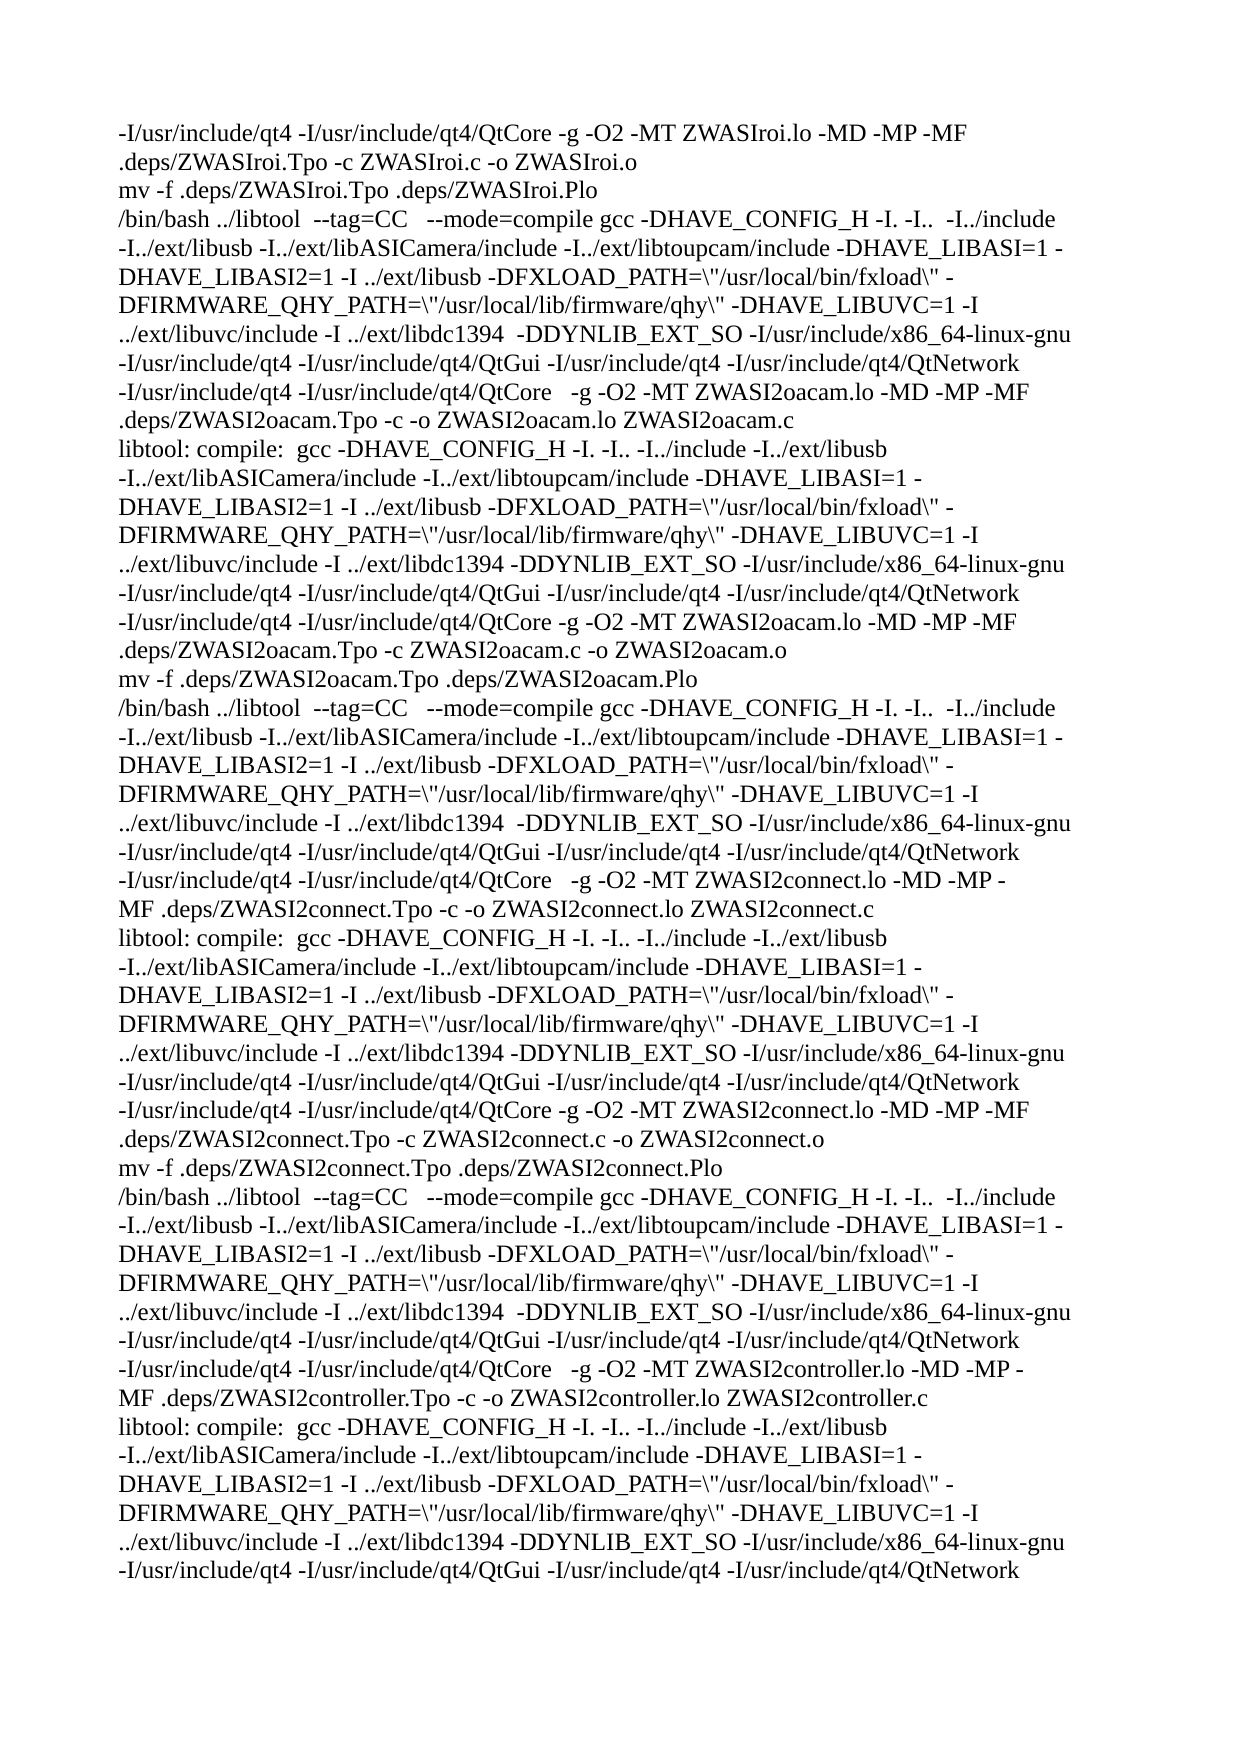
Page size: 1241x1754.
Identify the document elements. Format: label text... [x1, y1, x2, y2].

text mv -f .deps/ZWASIroi.Tpo .deps/ZWASIroi.Plo [118, 176, 1122, 204]
text /bin/bash ../libtool --tag=CC --mode=compile gcc -DHAVE_CONFIG_H -I. -I.. -I../include -I../ext/libusb -I../ext/libASICamera/include -I../ext/libtoupcam/include -DHAVE_LIBASI=1 -DHAVE_LIBASI2=1 -I ../ext/libusb -DFXLOAD_PATH=\"/usr/local/bin/fxload\" -DFIRMWARE_QHY_PATH=\"/usr/local/lib/firmware/qhy\" -DHAVE_LIBUVC=1 -I ../ext/libuvc/include -I ../ext/libdc1394 -DDYNLIB_EXT_SO -I/usr/include/x86_64-linux-gnu -I/usr/include/qt4 -I/usr/include/qt4/QtGui -I/usr/include/qt4 -I/usr/include/qt4/QtNetwork -I/usr/include/qt4 -I/usr/include/qt4/QtCore -g -O2 -MT ZWASI2connect.lo -MD -MP -MF .deps/ZWASI2connect.Tpo -c -o ZWASI2connect.lo ZWASI2connect.c [118, 693, 1122, 923]
text libtool: compile: gcc -DHAVE_CONFIG_H -I. -I.. -I../include -I../ext/libusb -I../ext/libASICamera/include -I../ext/libtoupcam/include -DHAVE_LIBASI=1 -DHAVE_LIBASI2=1 -I ../ext/libusb -DFXLOAD_PATH=\"/usr/local/bin/fxload\" -DFIRMWARE_QHY_PATH=\"/usr/local/lib/firmware/qhy\" -DHAVE_LIBUVC=1 -I ../ext/libuvc/include -I ../ext/libdc1394 -DDYNLIB_EXT_SO -I/usr/include/x86_64-linux-gnu -I/usr/include/qt4 -I/usr/include/qt4/QtGui -I/usr/include/qt4 -I/usr/include/qt4/QtNetwork -I/usr/include/qt4 -I/usr/include/qt4/QtCore -g -O2 -MT ZWASI2connect.lo -MD -MP -MF .deps/ZWASI2connect.Tpo -c ZWASI2connect.c -o ZWASI2connect.o [118, 923, 1122, 1153]
text mv -f .deps/ZWASI2oacam.Tpo .deps/ZWASI2oacam.Plo [118, 664, 1122, 693]
text /bin/bash ../libtool --tag=CC --mode=compile gcc -DHAVE_CONFIG_H -I. -I.. -I../include -I../ext/libusb -I../ext/libASICamera/include -I../ext/libtoupcam/include -DHAVE_LIBASI=1 -DHAVE_LIBASI2=1 -I ../ext/libusb -DFXLOAD_PATH=\"/usr/local/bin/fxload\" -DFIRMWARE_QHY_PATH=\"/usr/local/lib/firmware/qhy\" -DHAVE_LIBUVC=1 -I ../ext/libuvc/include -I ../ext/libdc1394 -DDYNLIB_EXT_SO -I/usr/include/x86_64-linux-gnu -I/usr/include/qt4 -I/usr/include/qt4/QtGui -I/usr/include/qt4 -I/usr/include/qt4/QtNetwork -I/usr/include/qt4 -I/usr/include/qt4/QtCore -g -O2 -MT ZWASI2oacam.lo -MD -MP -MF .deps/ZWASI2oacam.Tpo -c -o ZWASI2oacam.lo ZWASI2oacam.c [118, 204, 1122, 434]
text -I/usr/include/qt4 -I/usr/include/qt4/QtCore -g -O2 -MT ZWASIroi.lo -MD -MP -MF .deps/ZWASIroi.Tpo -c ZWASIroi.c -o ZWASIroi.o [118, 118, 1122, 176]
text libtool: compile: gcc -DHAVE_CONFIG_H -I. -I.. -I../include -I../ext/libusb -I../ext/libASICamera/include -I../ext/libtoupcam/include -DHAVE_LIBASI=1 -DHAVE_LIBASI2=1 -I ../ext/libusb -DFXLOAD_PATH=\"/usr/local/bin/fxload\" -DFIRMWARE_QHY_PATH=\"/usr/local/lib/firmware/qhy\" -DHAVE_LIBUVC=1 -I ../ext/libuvc/include -I ../ext/libdc1394 -DDYNLIB_EXT_SO -I/usr/include/x86_64-linux-gnu -I/usr/include/qt4 -I/usr/include/qt4/QtGui -I/usr/include/qt4 -I/usr/include/qt4/QtNetwork -I/usr/include/qt4 -I/usr/include/qt4/QtCore -g -O2 -MT ZWASI2oacam.lo -MD -MP -MF .deps/ZWASI2oacam.Tpo -c ZWASI2oacam.c -o ZWASI2oacam.o [118, 434, 1122, 664]
text libtool: compile: gcc -DHAVE_CONFIG_H -I. -I.. -I../include -I../ext/libusb -I../ext/libASICamera/include -I../ext/libtoupcam/include -DHAVE_LIBASI=1 -DHAVE_LIBASI2=1 -I ../ext/libusb -DFXLOAD_PATH=\"/usr/local/bin/fxload\" -DFIRMWARE_QHY_PATH=\"/usr/local/lib/firmware/qhy\" -DHAVE_LIBUVC=1 -I ../ext/libuvc/include -I ../ext/libdc1394 -DDYNLIB_EXT_SO -I/usr/include/x86_64-linux-gnu -I/usr/include/qt4 -I/usr/include/qt4/QtGui -I/usr/include/qt4 -I/usr/include/qt4/QtNetwork [118, 1412, 1122, 1584]
text /bin/bash ../libtool --tag=CC --mode=compile gcc -DHAVE_CONFIG_H -I. -I.. -I../include -I../ext/libusb -I../ext/libASICamera/include -I../ext/libtoupcam/include -DHAVE_LIBASI=1 -DHAVE_LIBASI2=1 -I ../ext/libusb -DFXLOAD_PATH=\"/usr/local/bin/fxload\" -DFIRMWARE_QHY_PATH=\"/usr/local/lib/firmware/qhy\" -DHAVE_LIBUVC=1 -I ../ext/libuvc/include -I ../ext/libdc1394 -DDYNLIB_EXT_SO -I/usr/include/x86_64-linux-gnu -I/usr/include/qt4 -I/usr/include/qt4/QtGui -I/usr/include/qt4 -I/usr/include/qt4/QtNetwork -I/usr/include/qt4 -I/usr/include/qt4/QtCore -g -O2 -MT ZWASI2controller.lo -MD -MP -MF .deps/ZWASI2controller.Tpo -c -o ZWASI2controller.lo ZWASI2controller.c [118, 1182, 1122, 1412]
text mv -f .deps/ZWASI2connect.Tpo .deps/ZWASI2connect.Plo [118, 1153, 1122, 1182]
